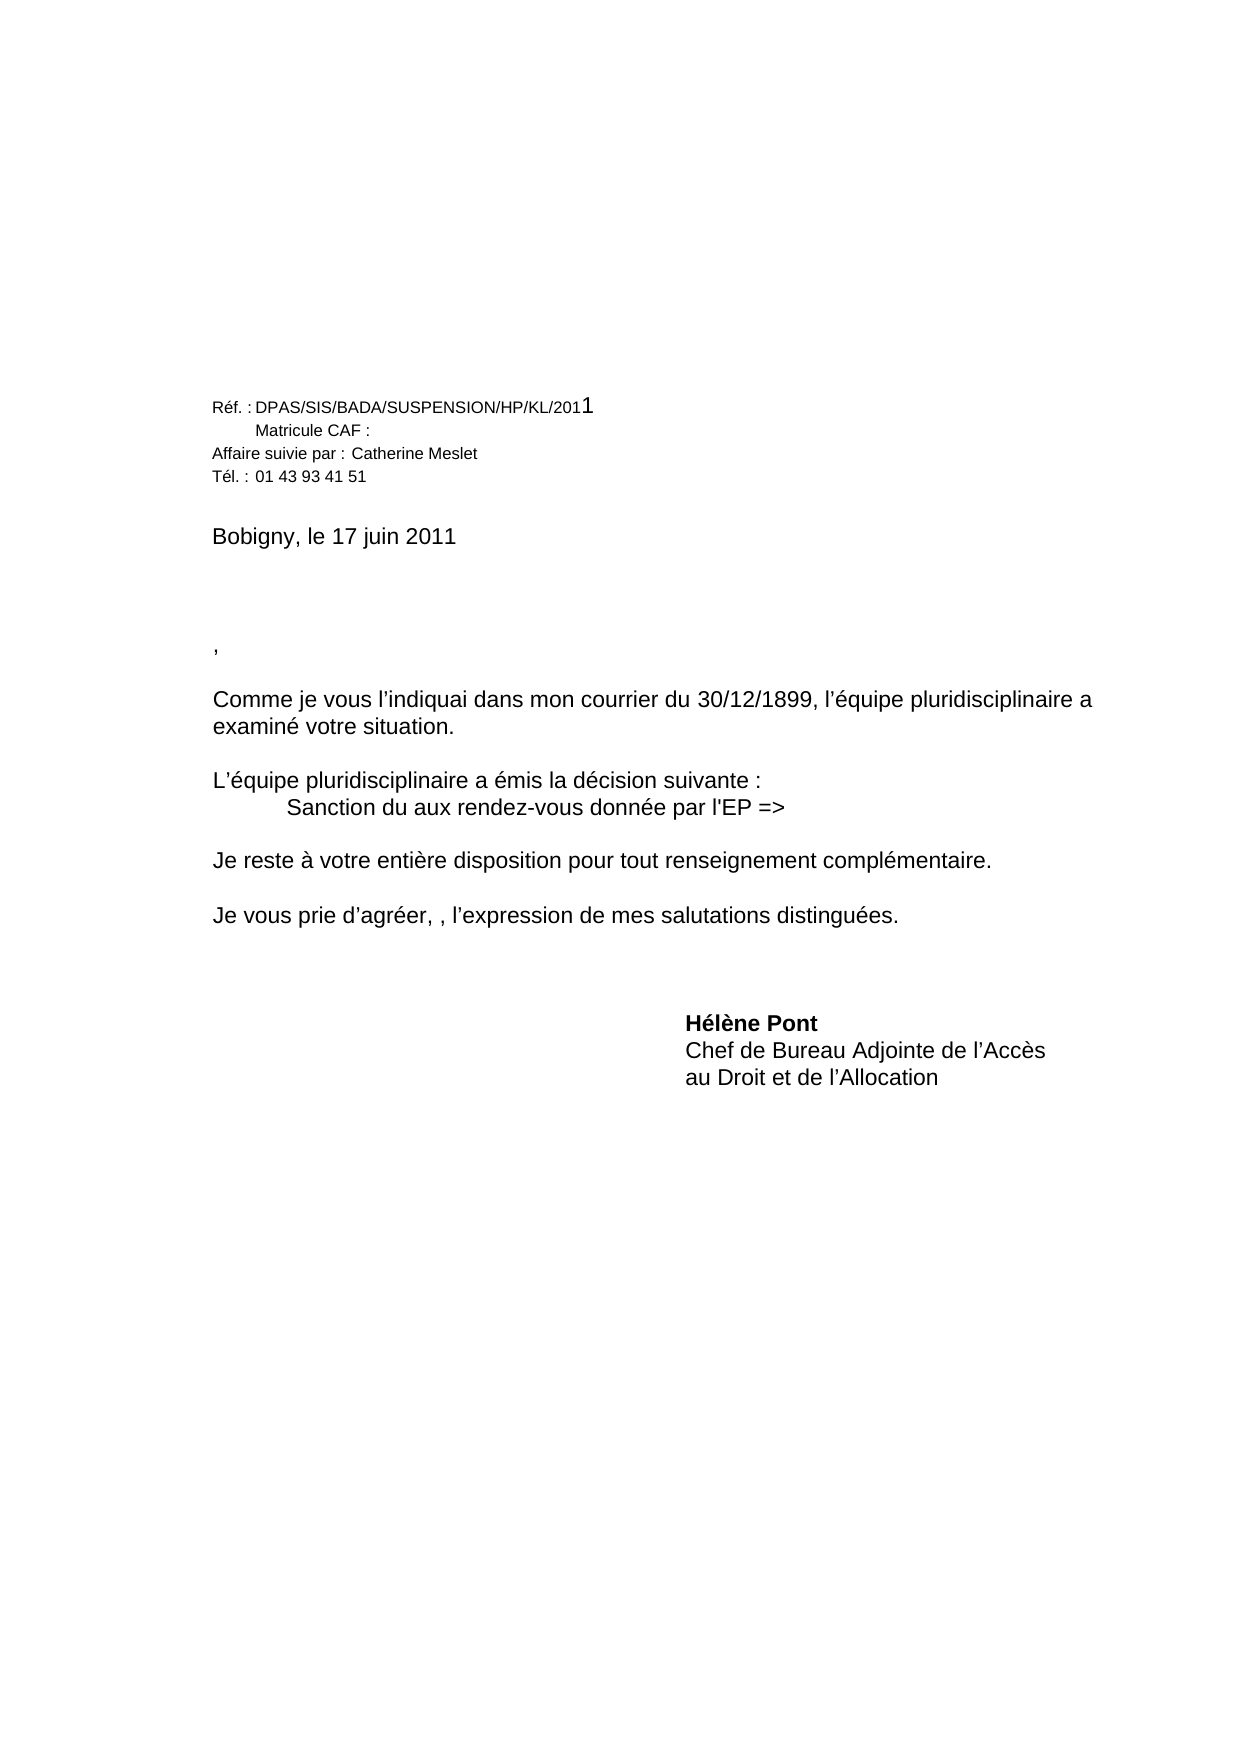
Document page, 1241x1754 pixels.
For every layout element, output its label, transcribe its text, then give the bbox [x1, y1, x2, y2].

text L’équipe pluridisciplinaire a émis la décision suivante : [213, 766, 1092, 793]
table_cell [212, 361, 1159, 379]
table_cell [685, 379, 1159, 510]
text , [213, 631, 1092, 658]
text Chef de Bureau Adjointe de l’Accès [685, 1036, 1092, 1063]
text Comme je vous l’indiquai dans mon courrier du 30/12/1899, l’équipe pluridisciplinaire a examiné votre situation. [213, 685, 1092, 739]
text au Droit et de l’Allocation [685, 1063, 1092, 1090]
table_cell DPAS/SIS/BADA/SUSPENSION/HP/KL/2011 Matricule CAF : [255, 395, 655, 441]
table_cell 01 43 93 41 51 [255, 464, 655, 487]
table_header [655, 278, 1159, 361]
table_cell [655, 379, 685, 510]
table_cell [212, 510, 1159, 522]
table_cell Catherine Meslet [351, 441, 655, 464]
text Sanction du aux rendez-vous donnée par l'EP => [213, 793, 1092, 820]
table_cell Affaire suivie par : [212, 441, 351, 464]
table_cell Réf. : [212, 395, 255, 441]
text Hélène Pont [685, 1009, 1092, 1036]
table_cell Tél. : [212, 464, 255, 487]
table_header [212, 278, 655, 361]
text Je reste à votre entière disposition pour tout renseignement complémentaire. [213, 847, 1092, 874]
table_cell [212, 379, 655, 395]
table_cell Bobigny, le 17 juin 2011 [212, 523, 1159, 549]
text Je vous prie d’agréer, , l’expression de mes salutations distinguées. [213, 901, 1092, 928]
table_cell [212, 487, 655, 510]
